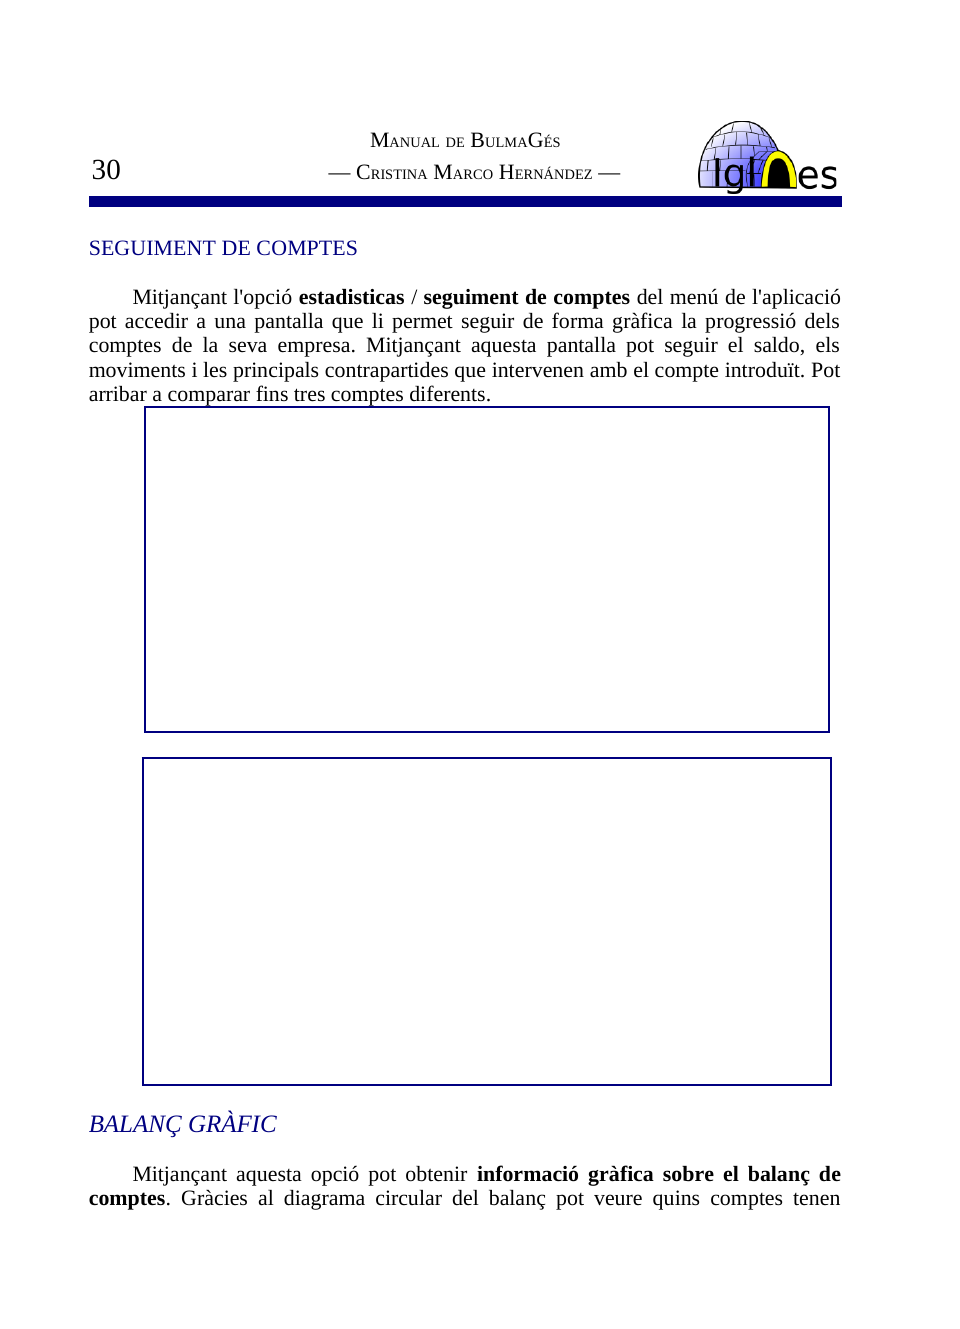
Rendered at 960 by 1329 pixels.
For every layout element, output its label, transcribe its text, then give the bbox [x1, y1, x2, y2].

text BALANÇ GRÀFIC [88, 1110, 842, 1138]
text Mitjançant aquesta opció pot obtenir informació gràfica sobre el balanç de comptes. Gràcies al diagrama circular del balanç pot veure quins comptes tenen [88, 1162, 842, 1211]
text Mitjançant l'opció estadisticas / seguiment de comptes del menú de l'aplicació pot accedir a una pantalla que li permet seguir de forma gràfica la progressió dels comptes de la seva empresa. Mitjançant aquesta pantalla pot seguir el saldo, els moviments i les principals contrapartides que intervenen amb el compte introduït. Pot arribar a comparar fins tres comptes diferents. [88, 285, 842, 406]
text SEGUIMENT DE COMPTES [88, 236, 842, 260]
picture [698, 121, 837, 194]
